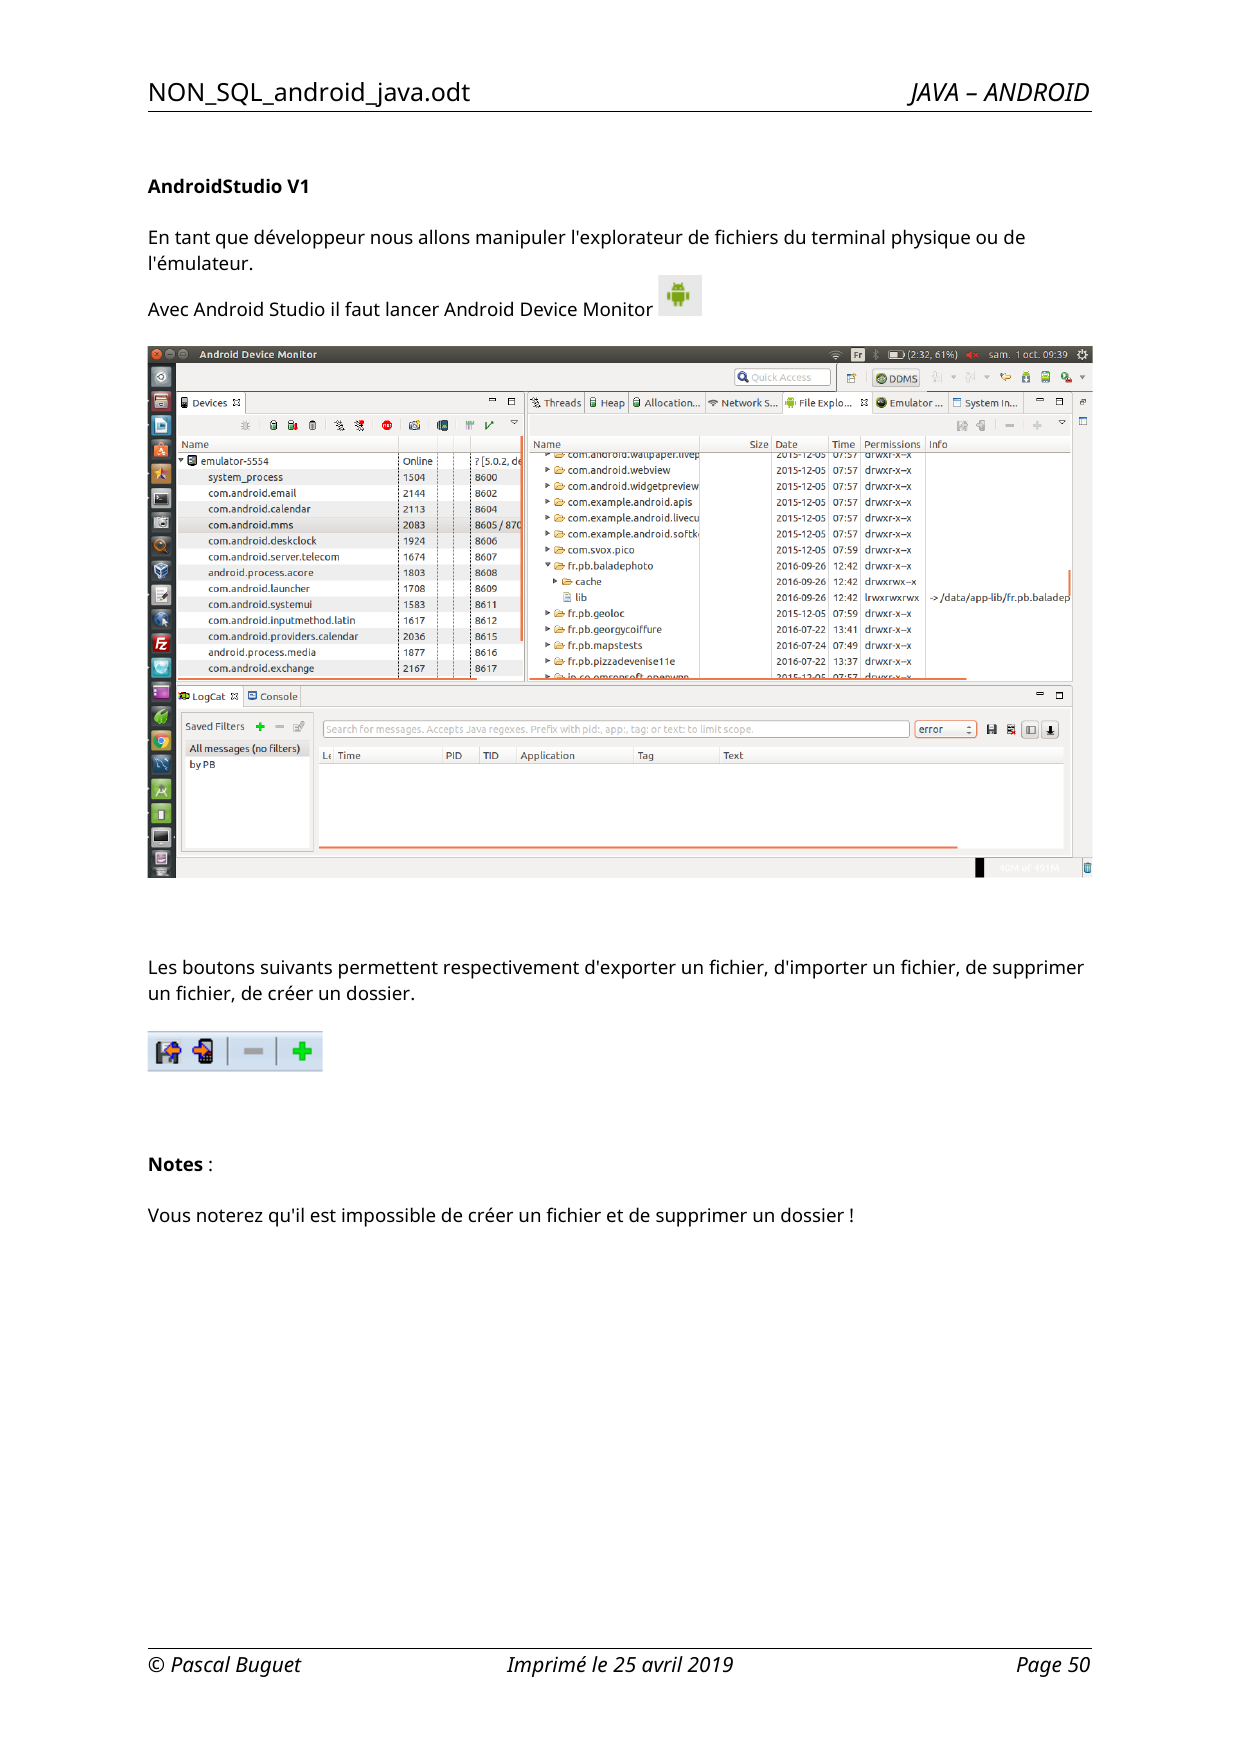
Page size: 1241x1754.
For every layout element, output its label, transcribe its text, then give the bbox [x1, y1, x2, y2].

text Vous noterez qu'il est impossible de créer un fichier et de supprimer un dossier ! [148, 1202, 1092, 1228]
picture [658, 275, 702, 316]
text En tant que développeur nous allons manipuler l'explorateur de fichiers du terminal physique ou de l'émulateur. [148, 224, 1092, 275]
text Notes : [148, 1151, 1092, 1177]
picture [147, 346, 1093, 878]
text Les boutons suivants permettent respectivement d'exporter un fichier, d'importer un fichier, de supprimer un fichier, de créer un dossier. [148, 954, 1092, 1006]
text AndroidStudio V1 [148, 173, 1092, 199]
text Avec Android Studio il faut lancer Android Device Monitor [148, 275, 1092, 321]
picture [147, 1031, 323, 1075]
